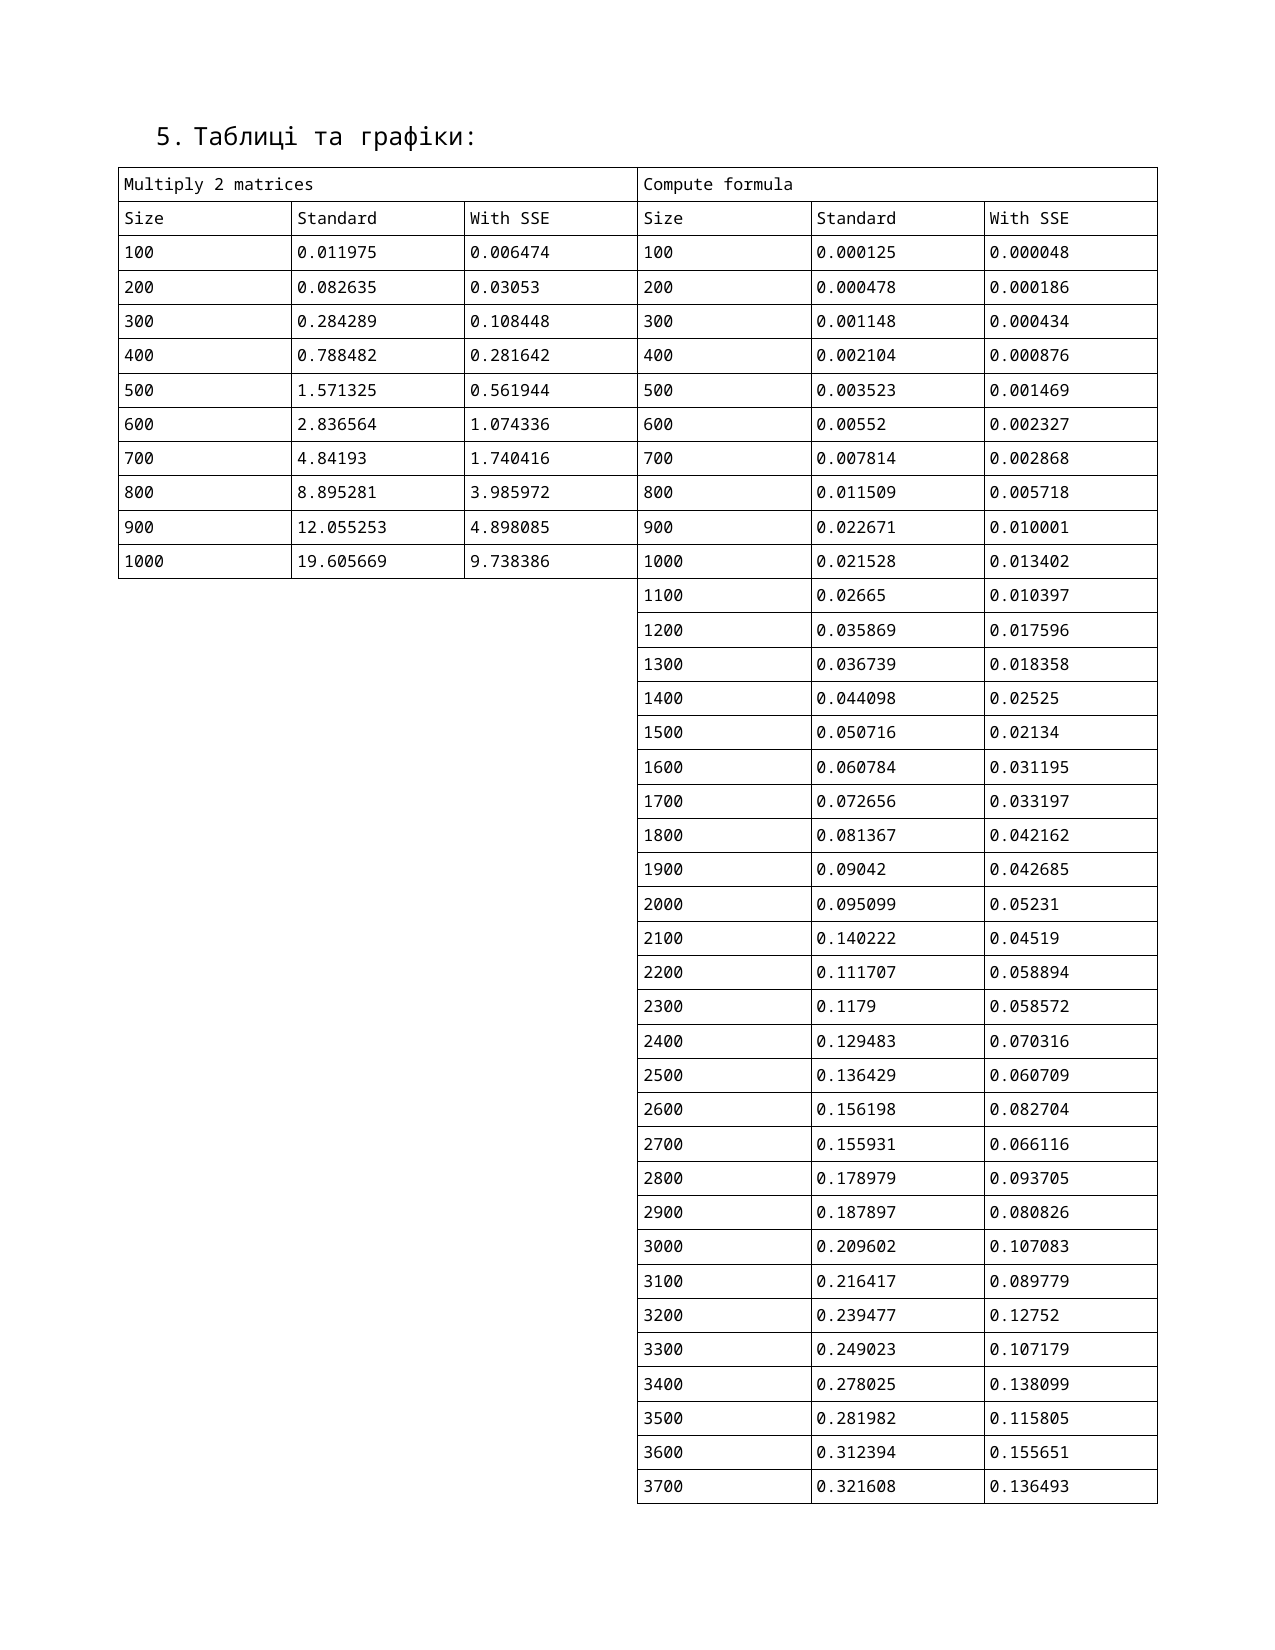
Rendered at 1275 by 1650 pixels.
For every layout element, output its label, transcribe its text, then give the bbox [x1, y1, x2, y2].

table_cell [464, 1298, 637, 1332]
table_cell [118, 749, 291, 784]
table_cell [291, 1058, 464, 1092]
table_cell [464, 612, 637, 647]
table_cell [118, 784, 291, 818]
table_cell 9.738386 [465, 545, 637, 578]
table_cell [291, 749, 464, 784]
table_cell [464, 749, 637, 784]
table_cell 2400 [638, 1025, 811, 1058]
table_cell 300 [638, 305, 811, 338]
table_cell 0.093705 [985, 1162, 1157, 1195]
table_cell 3200 [638, 1299, 811, 1332]
table_cell 0.09042 [812, 853, 984, 886]
table_cell 2500 [638, 1059, 811, 1092]
table_cell 100 [638, 236, 811, 269]
table_cell [464, 1058, 637, 1092]
table_cell [118, 681, 291, 715]
table_cell [291, 784, 464, 818]
table_cell [464, 1469, 637, 1503]
table_cell 1800 [638, 819, 811, 852]
table_cell [291, 1126, 464, 1161]
table_cell 1600 [638, 750, 811, 784]
table_cell [291, 1401, 464, 1435]
table_cell [464, 1092, 637, 1126]
table_cell 0.031195 [985, 750, 1157, 784]
table_cell 0.035869 [812, 613, 984, 647]
table_cell [291, 1469, 464, 1503]
table_cell 0.060784 [812, 750, 984, 784]
table_cell 0.072656 [812, 785, 984, 818]
table_cell With SSE [985, 202, 1157, 235]
table_cell 700 [638, 442, 811, 475]
table_cell [291, 1332, 464, 1366]
table_cell 0.001469 [985, 374, 1157, 407]
table_cell 0.02134 [985, 716, 1157, 749]
table_cell 0.216417 [812, 1265, 984, 1298]
table_cell 2100 [638, 922, 811, 955]
table_cell [118, 1195, 291, 1229]
table_cell 0.281982 [812, 1402, 984, 1435]
table_cell [118, 612, 291, 647]
table_cell 0.003523 [812, 374, 984, 407]
table_cell 0.033197 [985, 785, 1157, 818]
table_cell 0.00552 [812, 408, 984, 441]
table_cell 0.129483 [812, 1025, 984, 1058]
list Таблиці та графіки: [156, 118, 1157, 152]
table_cell [118, 1161, 291, 1195]
table_cell [464, 1161, 637, 1195]
table_cell 0.000434 [985, 305, 1157, 338]
table_cell [291, 955, 464, 989]
table_cell 100 [119, 236, 291, 269]
table_cell 0.321608 [812, 1470, 984, 1503]
table_cell 0.000125 [812, 236, 984, 269]
table_cell [464, 989, 637, 1023]
table_cell [291, 852, 464, 886]
table_cell 1300 [638, 648, 811, 681]
table_cell 0.017596 [985, 613, 1157, 647]
table_cell Standard [812, 202, 984, 235]
table_cell 0.044098 [812, 682, 984, 715]
table_cell 400 [638, 339, 811, 372]
table_cell 0.010001 [985, 511, 1157, 544]
table_cell 0.312394 [812, 1436, 984, 1469]
table_cell 0.187897 [812, 1196, 984, 1229]
table_cell 8.895281 [292, 476, 464, 509]
table_cell [464, 681, 637, 715]
table_cell [464, 579, 637, 612]
table_cell [464, 715, 637, 749]
table_cell [118, 886, 291, 921]
table_cell 3700 [638, 1470, 811, 1503]
table_cell [291, 1366, 464, 1401]
table_cell 0.082704 [985, 1093, 1157, 1126]
table_cell 900 [638, 511, 811, 544]
table_cell 0.005718 [985, 476, 1157, 509]
table_cell [291, 1264, 464, 1298]
table_cell 0.02525 [985, 682, 1157, 715]
table_cell 3600 [638, 1436, 811, 1469]
table_cell 0.136493 [985, 1470, 1157, 1503]
table_cell 0.12752 [985, 1299, 1157, 1332]
table_cell 0.155931 [812, 1127, 984, 1161]
table_cell 500 [638, 374, 811, 407]
table_cell 0.002104 [812, 339, 984, 372]
table_cell [464, 1195, 637, 1229]
table_cell 0.111707 [812, 956, 984, 989]
table_cell 0.058894 [985, 956, 1157, 989]
table_cell Standard [292, 202, 464, 235]
table_cell 0.278025 [812, 1367, 984, 1401]
table_cell 3100 [638, 1265, 811, 1298]
table_cell 800 [119, 476, 291, 509]
table_cell 1700 [638, 785, 811, 818]
table_cell 0.000478 [812, 271, 984, 304]
table_cell 0.04519 [985, 922, 1157, 955]
table_cell 0.107179 [985, 1333, 1157, 1366]
table_cell 0.089779 [985, 1265, 1157, 1298]
table_cell 0.013402 [985, 545, 1157, 578]
table_cell [291, 1435, 464, 1469]
table_cell 3400 [638, 1367, 811, 1401]
table_cell 1000 [119, 545, 291, 578]
table_cell 0.115805 [985, 1402, 1157, 1435]
table_cell [291, 579, 464, 612]
table_cell 3500 [638, 1402, 811, 1435]
table_cell [464, 1264, 637, 1298]
table_cell [464, 886, 637, 921]
table_cell 0.788482 [292, 339, 464, 372]
table_cell 600 [638, 408, 811, 441]
table_cell 0.1179 [812, 990, 984, 1023]
table_cell 1900 [638, 853, 811, 886]
table_cell 0.108448 [465, 305, 637, 338]
table_cell 19.605669 [292, 545, 464, 578]
table_cell 0.010397 [985, 579, 1157, 612]
table_cell 400 [119, 339, 291, 372]
table_cell 0.021528 [812, 545, 984, 578]
table_cell 2000 [638, 887, 811, 921]
table_cell 2700 [638, 1127, 811, 1161]
table_cell [118, 1126, 291, 1161]
table_cell 0.081367 [812, 819, 984, 852]
table_cell 0.007814 [812, 442, 984, 475]
table_cell 4.84193 [292, 442, 464, 475]
table_cell [291, 681, 464, 715]
table_cell [118, 955, 291, 989]
table_cell 2900 [638, 1196, 811, 1229]
table_cell 0.178979 [812, 1162, 984, 1195]
table_cell 0.03053 [465, 271, 637, 304]
table_cell [291, 1092, 464, 1126]
table_cell [464, 1229, 637, 1263]
table_cell 0.239477 [812, 1299, 984, 1332]
table_cell 500 [119, 374, 291, 407]
table_cell 900 [119, 511, 291, 544]
table_cell 0.000876 [985, 339, 1157, 372]
table_cell [464, 1366, 637, 1401]
table_cell [118, 1469, 291, 1503]
table_cell [118, 852, 291, 886]
table_cell [118, 1401, 291, 1435]
table_cell 1400 [638, 682, 811, 715]
table_cell [464, 1024, 637, 1058]
table_cell [291, 818, 464, 852]
table_cell 0.002868 [985, 442, 1157, 475]
table_cell 0.036739 [812, 648, 984, 681]
table_cell 0.042685 [985, 853, 1157, 886]
table_cell [118, 647, 291, 681]
table_cell 700 [119, 442, 291, 475]
table_cell 1200 [638, 613, 811, 647]
table_cell 0.066116 [985, 1127, 1157, 1161]
table_cell [118, 1092, 291, 1126]
table_cell [291, 886, 464, 921]
table_cell 0.281642 [465, 339, 637, 372]
table_cell [291, 612, 464, 647]
table_cell 2.836564 [292, 408, 464, 441]
table_cell [118, 1332, 291, 1366]
table_cell [291, 1024, 464, 1058]
table_cell [464, 818, 637, 852]
table_cell [464, 1435, 637, 1469]
table_cell 2300 [638, 990, 811, 1023]
table_cell [291, 1229, 464, 1263]
table_cell [118, 921, 291, 955]
table_cell 3.985972 [465, 476, 637, 509]
table_cell 0.000186 [985, 271, 1157, 304]
table_cell [291, 1195, 464, 1229]
table_cell Size [638, 202, 811, 235]
table_cell [118, 715, 291, 749]
table_cell 0.155651 [985, 1436, 1157, 1469]
table_cell [464, 852, 637, 886]
table_cell 0.284289 [292, 305, 464, 338]
table_header Compute formula [638, 168, 1157, 201]
table_cell Size [119, 202, 291, 235]
table_cell 1.740416 [465, 442, 637, 475]
table_cell 0.058572 [985, 990, 1157, 1023]
table_cell 0.080826 [985, 1196, 1157, 1229]
table_cell [291, 989, 464, 1023]
table_cell 200 [119, 271, 291, 304]
table_cell 300 [119, 305, 291, 338]
table_cell 0.249023 [812, 1333, 984, 1366]
table_cell 0.002327 [985, 408, 1157, 441]
table_cell [118, 579, 291, 612]
table_cell 600 [119, 408, 291, 441]
table_cell 3300 [638, 1333, 811, 1366]
table_cell [118, 1264, 291, 1298]
table_cell 800 [638, 476, 811, 509]
table_cell 0.000048 [985, 236, 1157, 269]
table_cell [464, 784, 637, 818]
table_cell 1500 [638, 716, 811, 749]
table_cell 200 [638, 271, 811, 304]
table_cell [464, 1332, 637, 1366]
table_cell [464, 955, 637, 989]
table_cell 0.140222 [812, 922, 984, 955]
table_cell 0.022671 [812, 511, 984, 544]
table_cell [464, 1401, 637, 1435]
table_cell 1.074336 [465, 408, 637, 441]
table_cell 0.070316 [985, 1025, 1157, 1058]
table_cell [464, 1126, 637, 1161]
table_cell [291, 921, 464, 955]
table_cell 0.02665 [812, 579, 984, 612]
table_cell [118, 1298, 291, 1332]
table_cell [118, 1229, 291, 1263]
table_cell 1100 [638, 579, 811, 612]
table_cell [118, 818, 291, 852]
table_cell [291, 647, 464, 681]
table_cell [118, 989, 291, 1023]
table_cell [291, 715, 464, 749]
table_cell 1.571325 [292, 374, 464, 407]
table_cell 3000 [638, 1230, 811, 1263]
table_cell 0.042162 [985, 819, 1157, 852]
table_cell 0.001148 [812, 305, 984, 338]
table_cell 2200 [638, 956, 811, 989]
table_cell 0.006474 [465, 236, 637, 269]
table_cell [464, 647, 637, 681]
table_cell 0.011509 [812, 476, 984, 509]
table_cell 4.898085 [465, 511, 637, 544]
table_cell 0.011975 [292, 236, 464, 269]
table_cell [118, 1435, 291, 1469]
table_cell 0.561944 [465, 374, 637, 407]
table_cell 0.138099 [985, 1367, 1157, 1401]
table_cell 2600 [638, 1093, 811, 1126]
table_cell 0.060709 [985, 1059, 1157, 1092]
table_cell 0.136429 [812, 1059, 984, 1092]
table_header Multiply 2 matrices [119, 168, 637, 201]
table_cell 0.05231 [985, 887, 1157, 921]
table_cell 0.209602 [812, 1230, 984, 1263]
table_cell 1000 [638, 545, 811, 578]
table_cell 0.156198 [812, 1093, 984, 1126]
table_cell 12.055253 [292, 511, 464, 544]
table_cell [118, 1024, 291, 1058]
table_cell 0.082635 [292, 271, 464, 304]
table_cell 0.095099 [812, 887, 984, 921]
table_cell 0.107083 [985, 1230, 1157, 1263]
table_cell [118, 1058, 291, 1092]
table_cell 0.018358 [985, 648, 1157, 681]
table_cell 2800 [638, 1162, 811, 1195]
table_cell [464, 921, 637, 955]
table_cell 0.050716 [812, 716, 984, 749]
table_cell [291, 1298, 464, 1332]
table_cell [291, 1161, 464, 1195]
table_cell With SSE [465, 202, 637, 235]
table_cell [118, 1366, 291, 1401]
